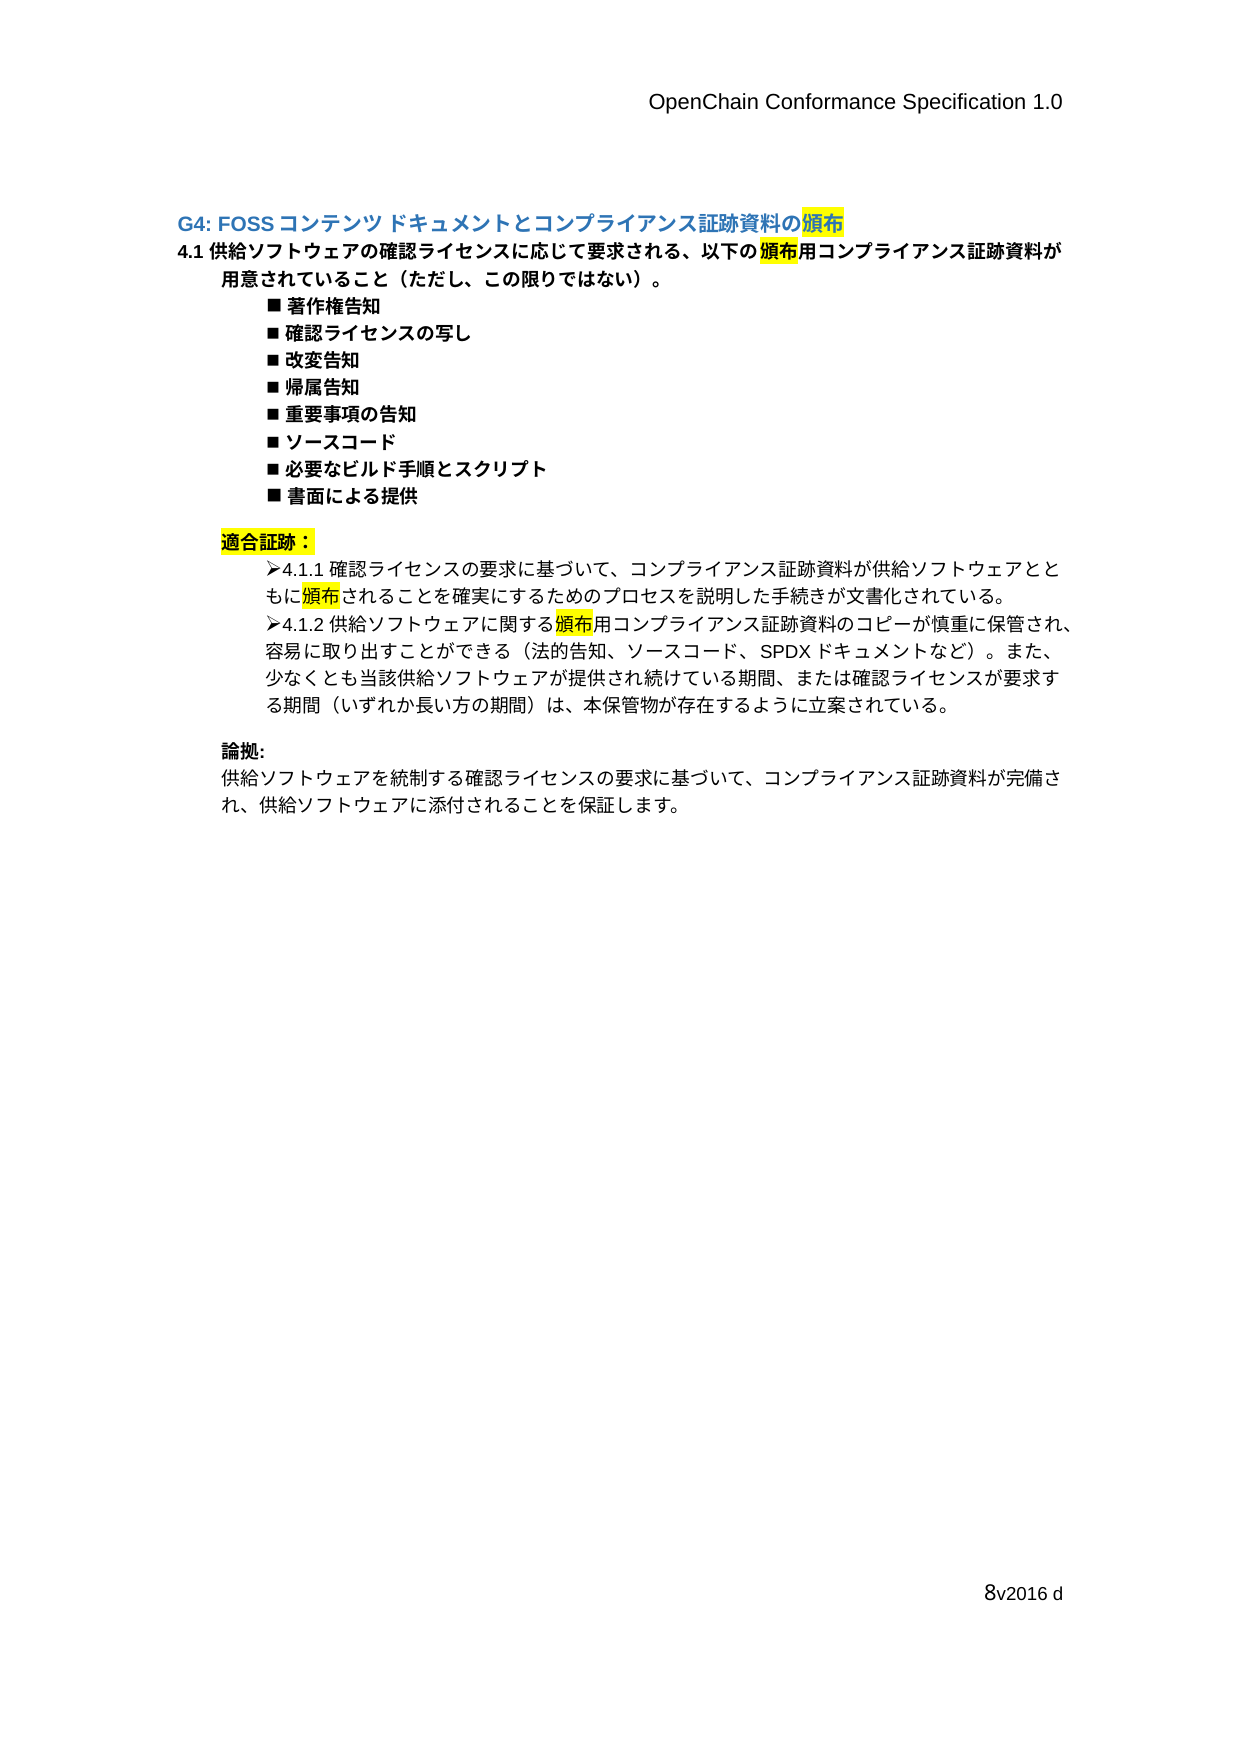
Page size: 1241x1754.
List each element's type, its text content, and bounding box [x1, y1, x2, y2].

subtitle G4: FOSSコンテンツ ドキュメントとコンプライアンス証跡資料の頒布 [177, 207, 1063, 237]
list 帰属告知 [266, 373, 1063, 400]
list 重要事項の告知 [266, 400, 1063, 427]
text 供給ソフトウェアを統制する確認ライセンスの要求に基づいて、コンプライアンス証跡資料が完備され、供給ソフトウェアに添付されることを保証します。 [221, 764, 1063, 818]
text 論拠: [221, 737, 1063, 764]
list 4.1.1 確認ライセンスの要求に基づいて、コンプライアンス証跡資料が供給ソフトウェアとともに頒布されることを確実にするためのプロセスを説明した手続きが文書化されている。 [265, 555, 1063, 609]
text 適合証跡： [221, 528, 1063, 555]
text 4.1 供給ソフトウェアの確認ライセンスに応じて要求される、以下の頒布用コンプライアンス証跡資料が用意されていること（ただし、この限りではない）。 [177, 237, 1063, 291]
list 必要なビルド手順とスクリプト [266, 454, 1063, 482]
list 書面による提供 [266, 482, 1063, 509]
list ソースコード [266, 427, 1063, 454]
list 確認ライセンスの写し [266, 318, 1063, 346]
list 著作権告知 [266, 291, 1063, 318]
list 改変告知 [266, 346, 1063, 373]
list 4.1.2 供給ソフトウェアに関する頒布用コンプライアンス証跡資料のコピーが慎重に保管され、容易に取り出すことができる（法的告知、ソースコード、SPDXドキュメントなど）。また、少なくとも当該供給ソフトウェアが提供され続けている期間、または確認ライセンスが要求する期間（いずれか長い方の期間）は、本保管物が存在するように立案されている。 [265, 609, 1063, 718]
